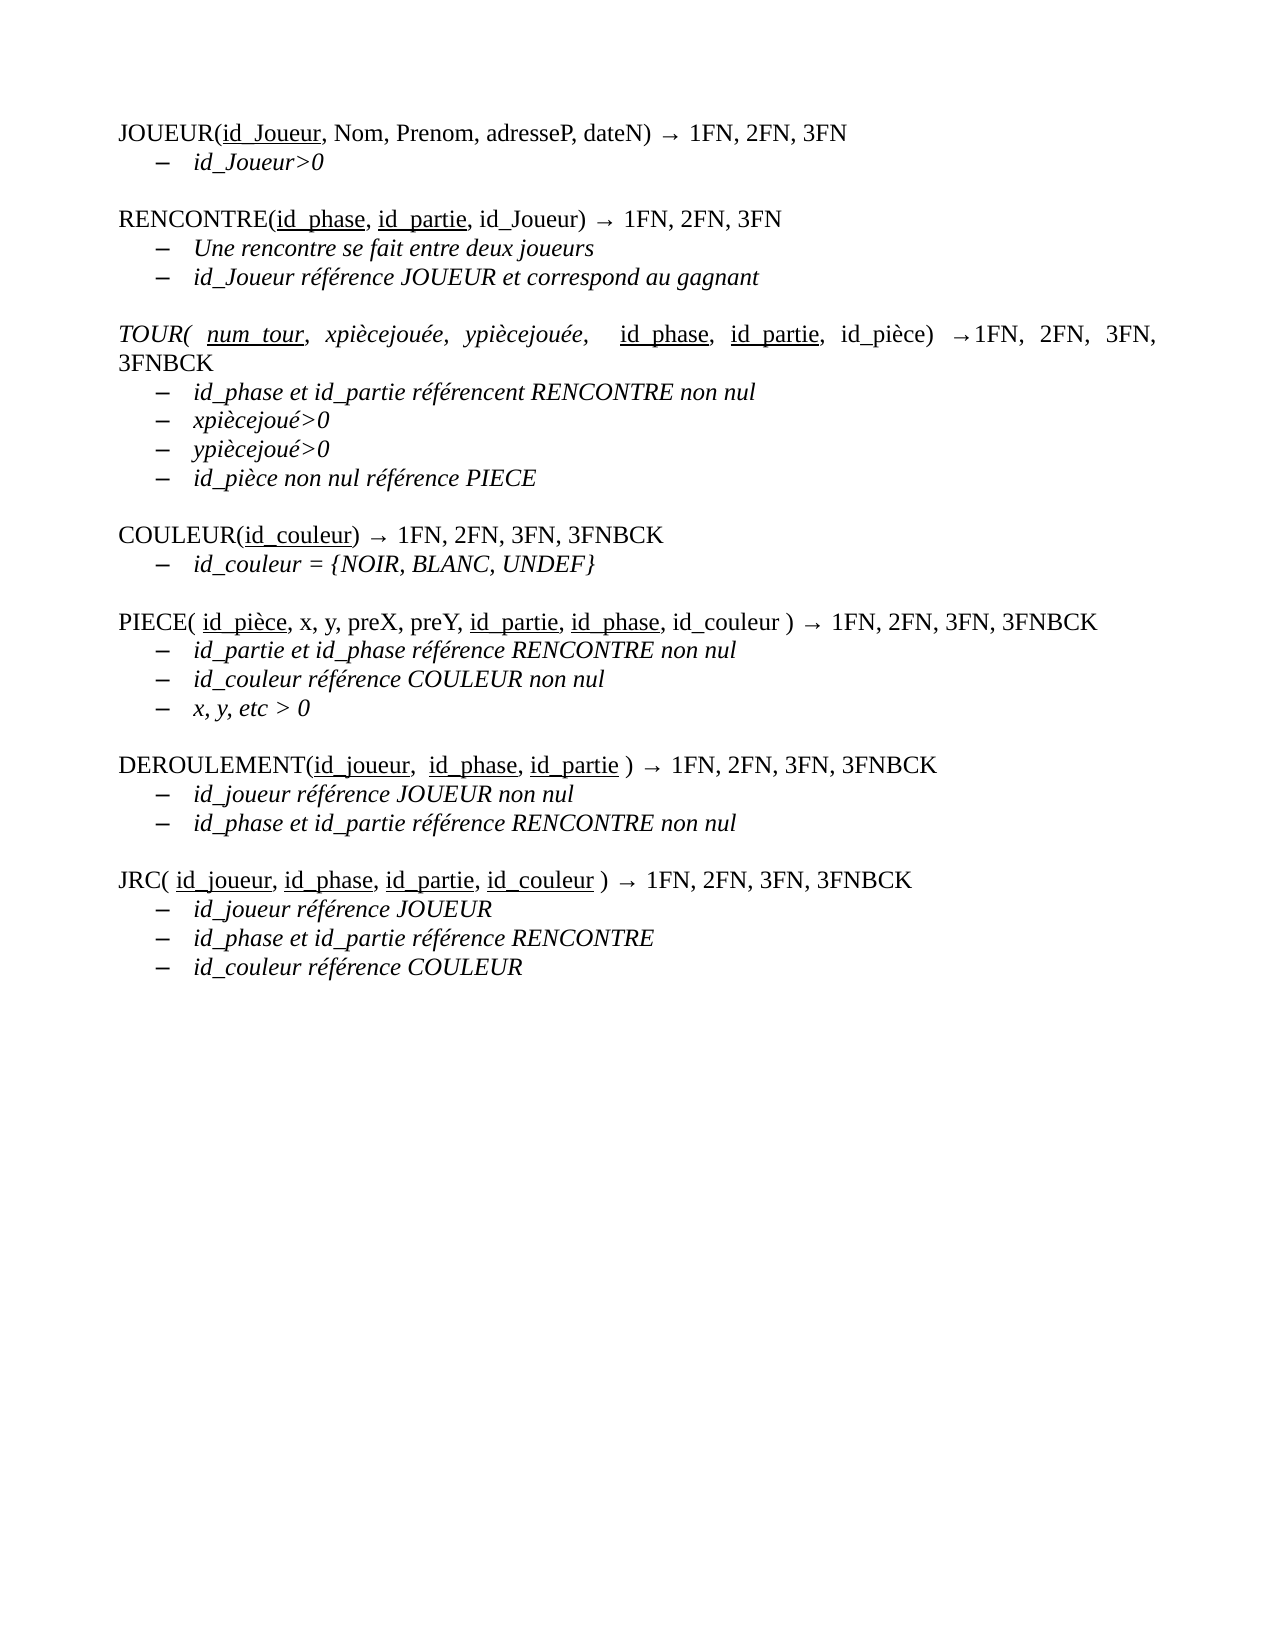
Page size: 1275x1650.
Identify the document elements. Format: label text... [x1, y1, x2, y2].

list id_joueur référence JOUEUR [156, 894, 1157, 923]
text JRC( id_joueur, id_phase, id_partie, id_couleur ) → 1FN, 2FN, 3FN, 3FNBCK [118, 866, 1157, 894]
list ypiècejoué>0 [156, 434, 1157, 463]
list id_phase et id_partie référence RENCONTRE [156, 923, 1157, 952]
text COULEUR(id_couleur) → 1FN, 2FN, 3FN, 3FNBCK [118, 521, 1157, 549]
list id_couleur = {NOIR, BLANC, UNDEF} [156, 549, 1157, 578]
list id_Joueur référence JOUEUR et correspond au gagnant [156, 262, 1157, 291]
list id_joueur référence JOUEUR non nul [156, 779, 1157, 808]
list id_phase et id_partie référence RENCONTRE non nul [156, 808, 1157, 837]
list id_Joueur>0 [156, 147, 1157, 176]
list id_pièce non nul référence PIECE [156, 463, 1157, 492]
text DEROULEMENT(id_joueur, id_phase, id_partie ) → 1FN, 2FN, 3FN, 3FNBCK [118, 751, 1157, 779]
text RENCONTRE(id_phase, id_partie, id_Joueur) → 1FN, 2FN, 3FN [118, 204, 1157, 233]
list x, y, etc > 0 [156, 693, 1157, 722]
text TOUR( num_tour, xpiècejouée, ypiècejouée, id_phase, id_partie, id_pièce) →1FN, 2FN, 3FN, 3FNBCK [118, 319, 1157, 377]
text PIECE( id_pièce, x, y, preX, preY, id_partie, id_phase, id_couleur ) → 1FN, 2FN, 3FN, 3FNBCK [118, 607, 1157, 636]
list id_phase et id_partie référencent RENCONTRE non nul [156, 377, 1157, 406]
list xpiècejoué>0 [156, 406, 1157, 434]
list id_partie et id_phase référence RENCONTRE non nul [156, 636, 1157, 664]
list id_couleur référence COULEUR non nul [156, 664, 1157, 693]
list Une rencontre se fait entre deux joueurs [156, 233, 1157, 262]
list id_couleur référence COULEUR [156, 952, 1157, 981]
text JOUEUR(id_Joueur, Nom, Prenom, adresseP, dateN) → 1FN, 2FN, 3FN [118, 118, 1157, 147]
